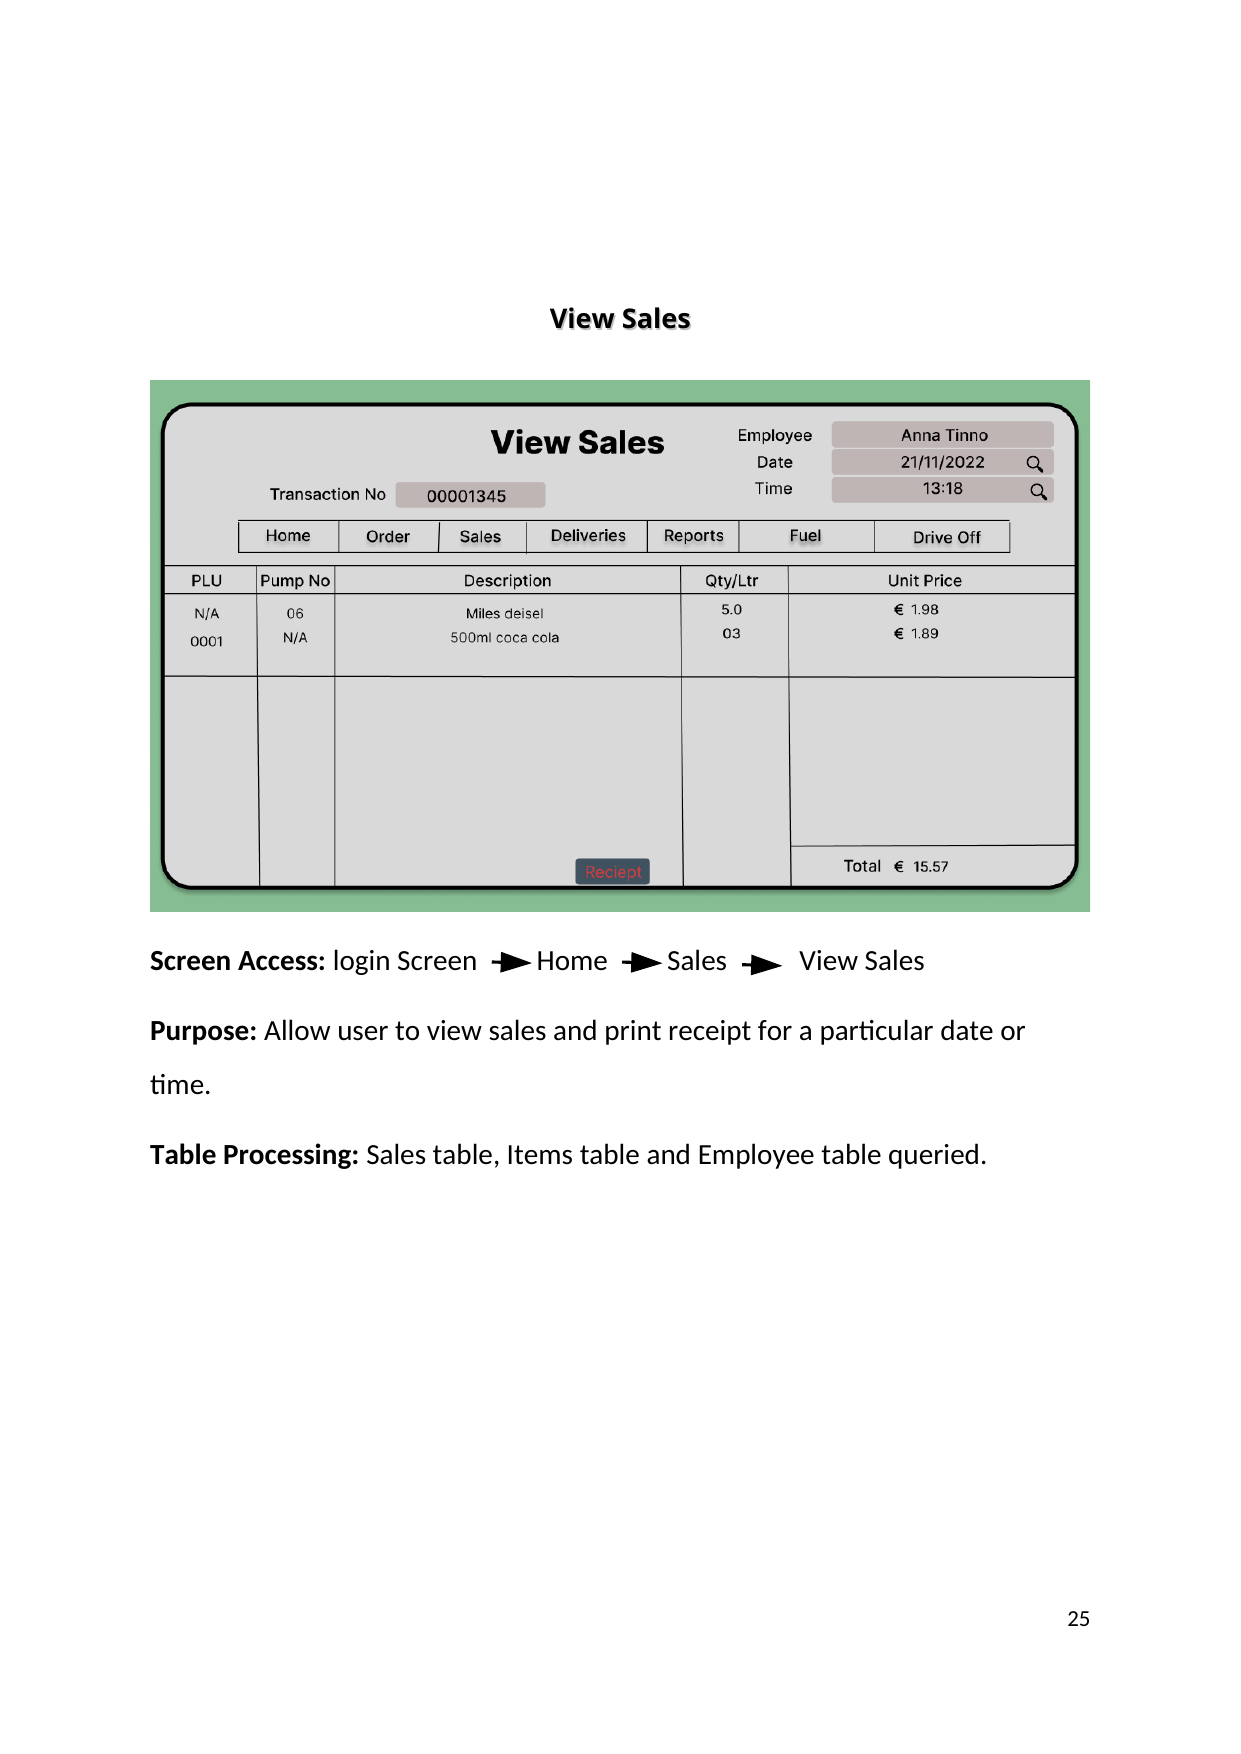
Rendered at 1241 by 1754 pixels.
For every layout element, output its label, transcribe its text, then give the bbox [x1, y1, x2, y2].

text Purpose: Allow user to view sales and print receipt for a particular date or time. [150, 1012, 1090, 1102]
text Screen Access: login Screen Home Sales View Sales [150, 942, 1090, 978]
subtitle View Sales [150, 299, 1090, 336]
text Table Processing: Sales table, Items table and Employee table queried. [150, 1136, 1090, 1172]
